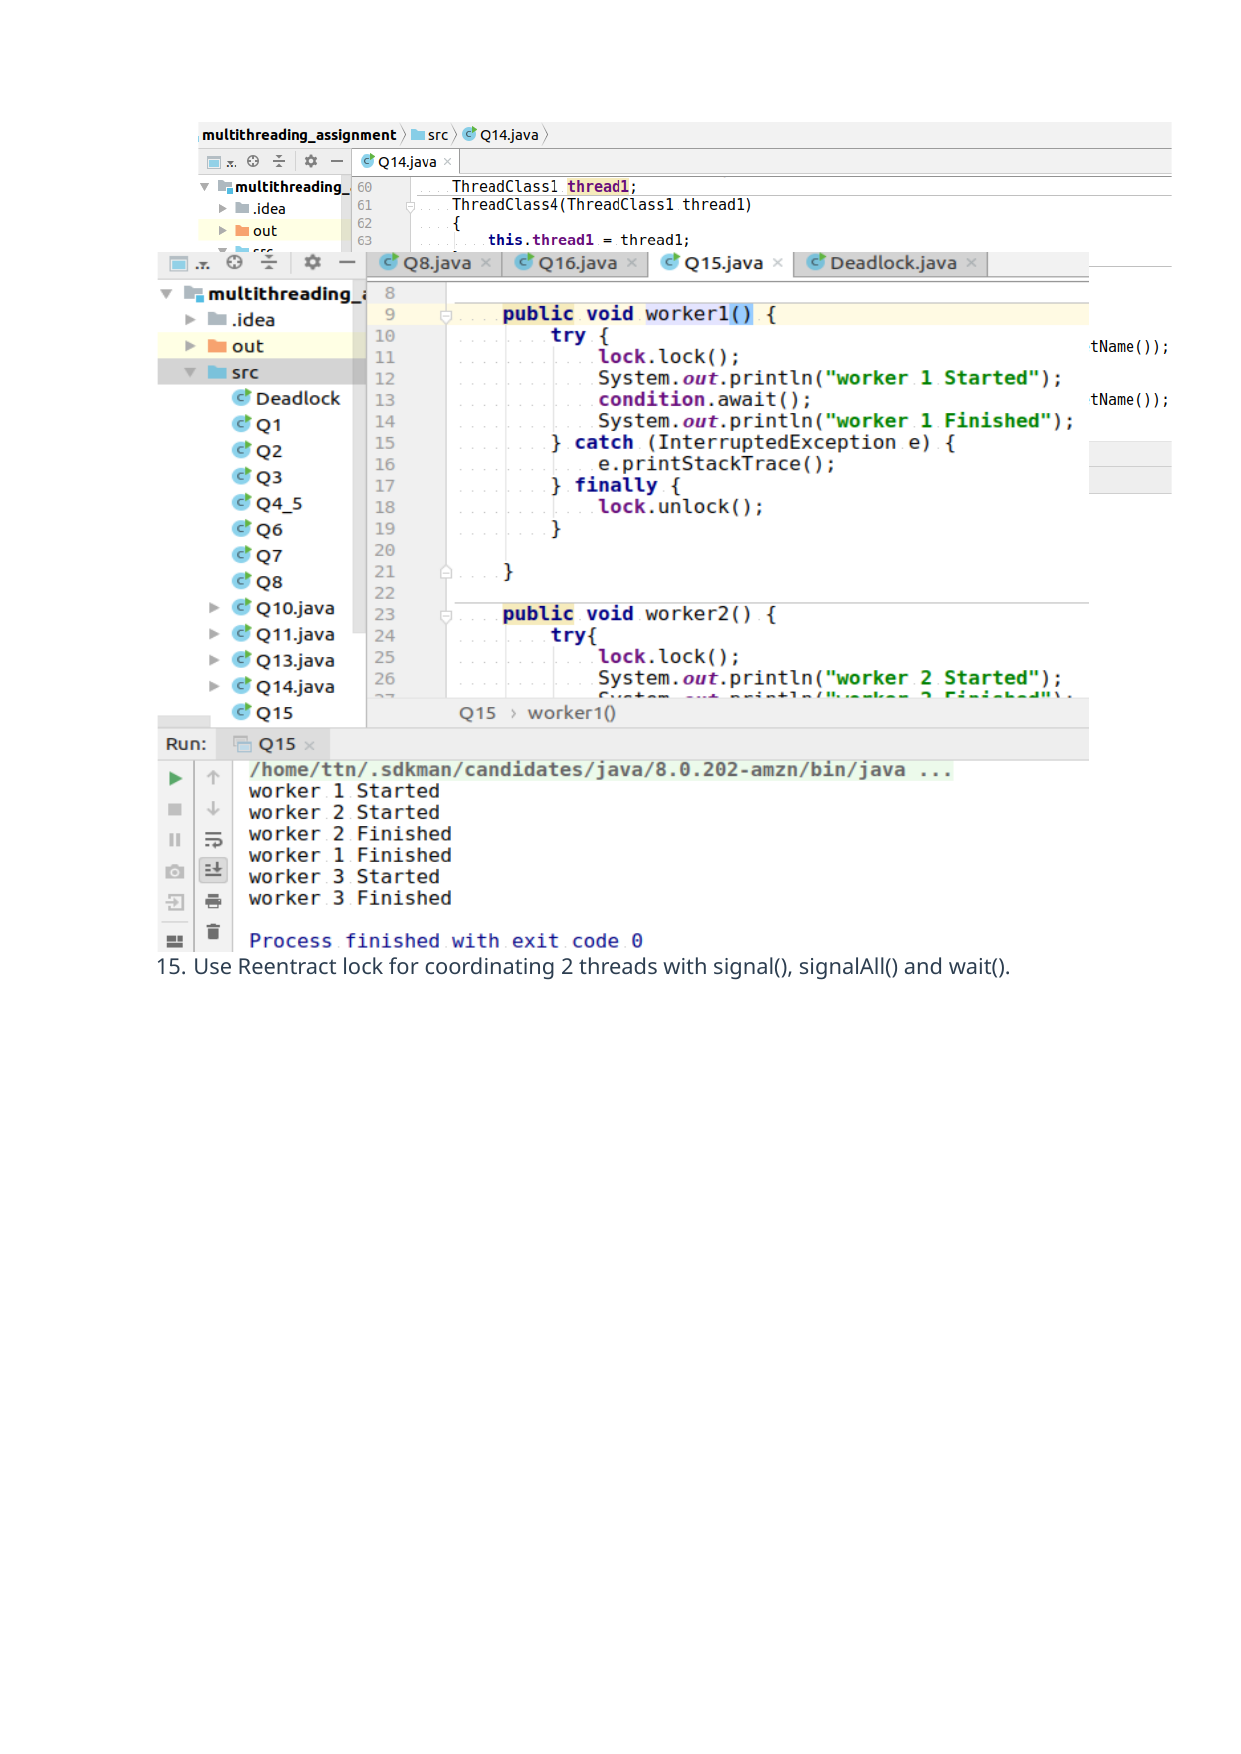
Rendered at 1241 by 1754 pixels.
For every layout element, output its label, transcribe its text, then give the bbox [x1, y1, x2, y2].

list Use Reentract lock for coordinating 2 threads with signal(), signalAll() and wait(). [156, 221, 1122, 981]
picture [157, 122, 1172, 952]
